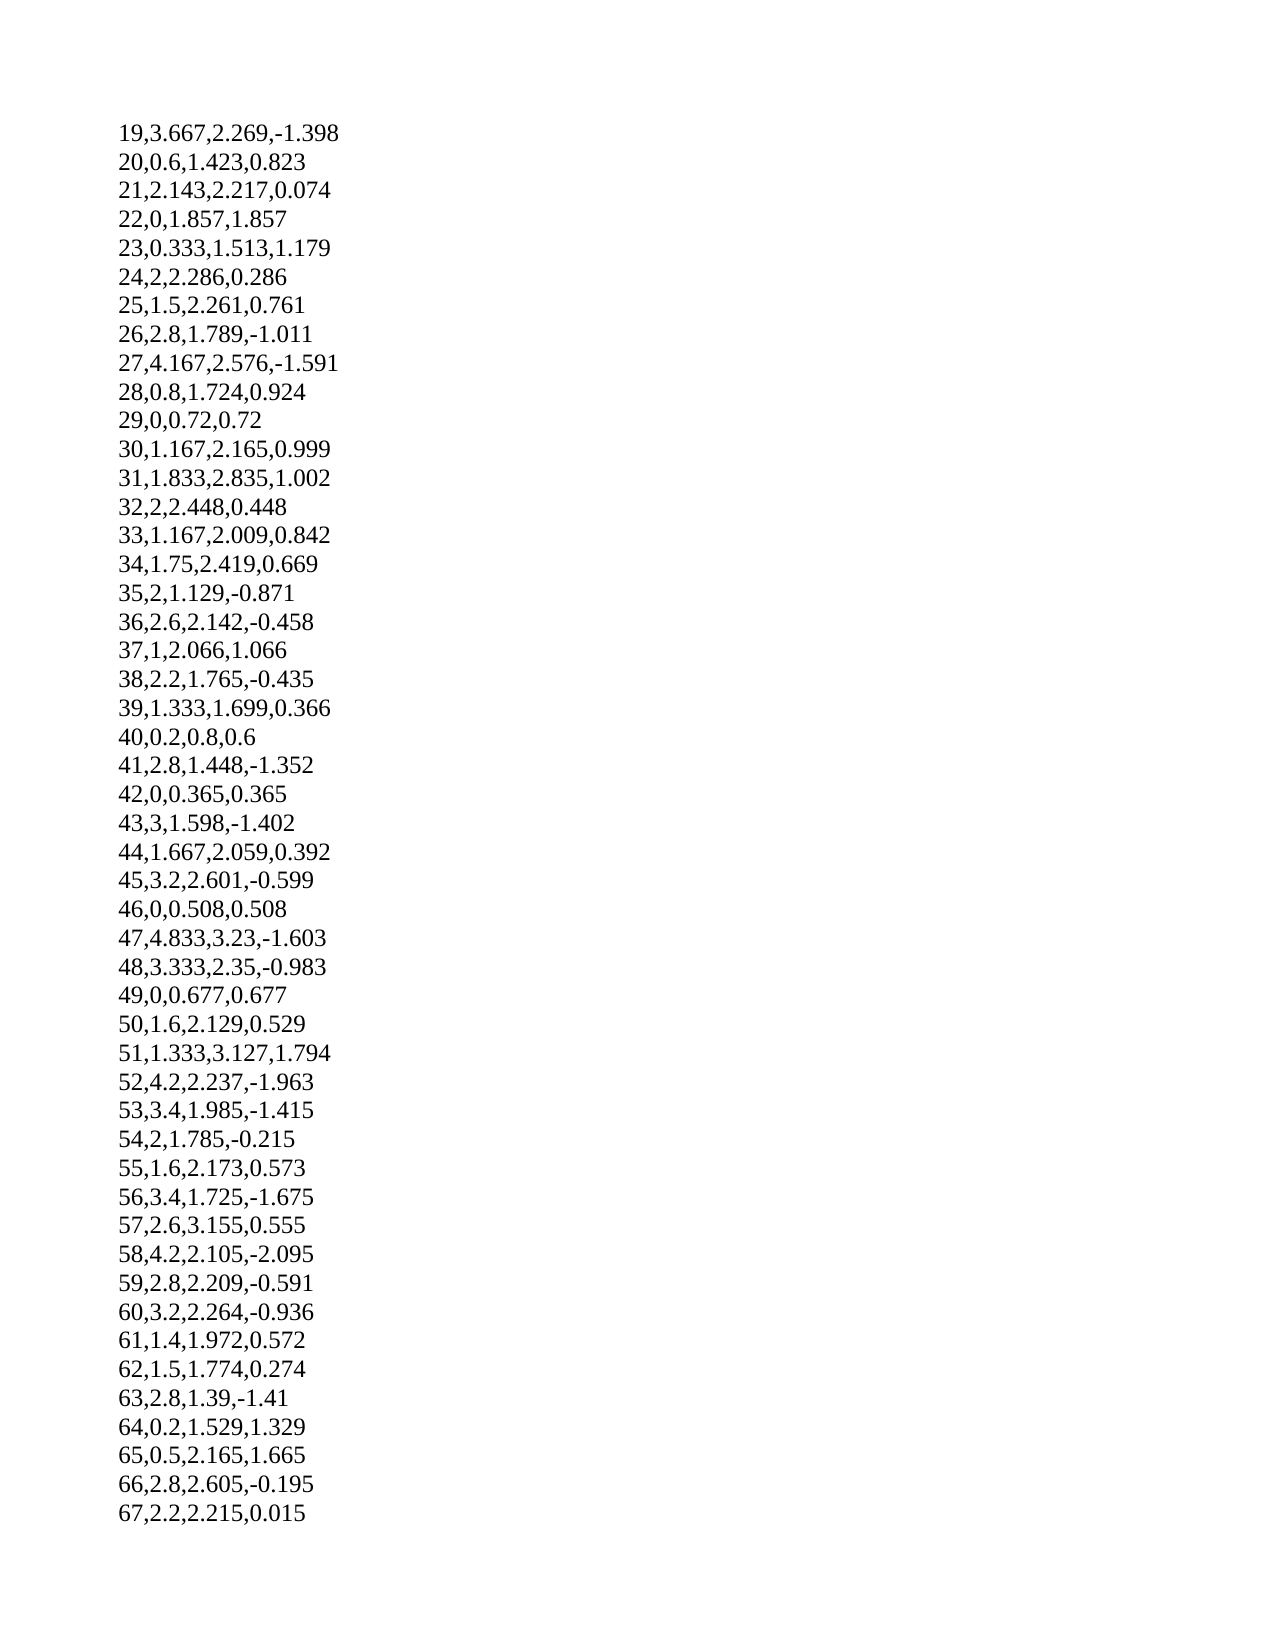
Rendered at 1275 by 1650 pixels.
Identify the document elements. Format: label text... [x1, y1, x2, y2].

text 58,4.2,2.105,-2.095 [118, 1239, 1157, 1268]
text 25,1.5,2.261,0.761 [118, 291, 1157, 319]
text 33,1.167,2.009,0.842 [118, 521, 1157, 549]
text 45,3.2,2.601,-0.599 [118, 866, 1157, 894]
text 62,1.5,1.774,0.274 [118, 1354, 1157, 1383]
text 65,0.5,2.165,1.665 [118, 1441, 1157, 1469]
text 19,3.667,2.269,-1.398 [118, 118, 1157, 147]
text 20,0.6,1.423,0.823 [118, 147, 1157, 176]
text 28,0.8,1.724,0.924 [118, 377, 1157, 406]
text 39,1.333,1.699,0.366 [118, 693, 1157, 722]
text 51,1.333,3.127,1.794 [118, 1038, 1157, 1067]
text 26,2.8,1.789,-1.011 [118, 319, 1157, 348]
text 37,1,2.066,1.066 [118, 636, 1157, 664]
text 35,2,1.129,-0.871 [118, 578, 1157, 607]
text 67,2.2,2.215,0.015 [118, 1498, 1157, 1527]
text 57,2.6,3.155,0.555 [118, 1211, 1157, 1239]
text 22,0,1.857,1.857 [118, 204, 1157, 233]
text 42,0,0.365,0.365 [118, 779, 1157, 808]
text 40,0.2,0.8,0.6 [118, 722, 1157, 751]
text 47,4.833,3.23,-1.603 [118, 923, 1157, 952]
text 61,1.4,1.972,0.572 [118, 1326, 1157, 1354]
text 24,2,2.286,0.286 [118, 262, 1157, 291]
text 63,2.8,1.39,-1.41 [118, 1383, 1157, 1412]
text 49,0,0.677,0.677 [118, 981, 1157, 1009]
text 46,0,0.508,0.508 [118, 894, 1157, 923]
text 66,2.8,2.605,-0.195 [118, 1469, 1157, 1498]
text 52,4.2,2.237,-1.963 [118, 1067, 1157, 1096]
text 44,1.667,2.059,0.392 [118, 837, 1157, 866]
text 29,0,0.72,0.72 [118, 406, 1157, 434]
text 48,3.333,2.35,-0.983 [118, 952, 1157, 981]
text 55,1.6,2.173,0.573 [118, 1153, 1157, 1182]
text 27,4.167,2.576,-1.591 [118, 348, 1157, 377]
text 30,1.167,2.165,0.999 [118, 434, 1157, 463]
text 38,2.2,1.765,-0.435 [118, 664, 1157, 693]
text 59,2.8,2.209,-0.591 [118, 1268, 1157, 1297]
text 54,2,1.785,-0.215 [118, 1124, 1157, 1153]
text 56,3.4,1.725,-1.675 [118, 1182, 1157, 1211]
text 36,2.6,2.142,-0.458 [118, 607, 1157, 636]
text 53,3.4,1.985,-1.415 [118, 1096, 1157, 1124]
text 41,2.8,1.448,-1.352 [118, 751, 1157, 779]
text 31,1.833,2.835,1.002 [118, 463, 1157, 492]
text 23,0.333,1.513,1.179 [118, 233, 1157, 262]
text 50,1.6,2.129,0.529 [118, 1009, 1157, 1038]
text 34,1.75,2.419,0.669 [118, 549, 1157, 578]
text 43,3,1.598,-1.402 [118, 808, 1157, 837]
text 21,2.143,2.217,0.074 [118, 176, 1157, 204]
text 32,2,2.448,0.448 [118, 492, 1157, 521]
text 60,3.2,2.264,-0.936 [118, 1297, 1157, 1326]
text 64,0.2,1.529,1.329 [118, 1412, 1157, 1441]
